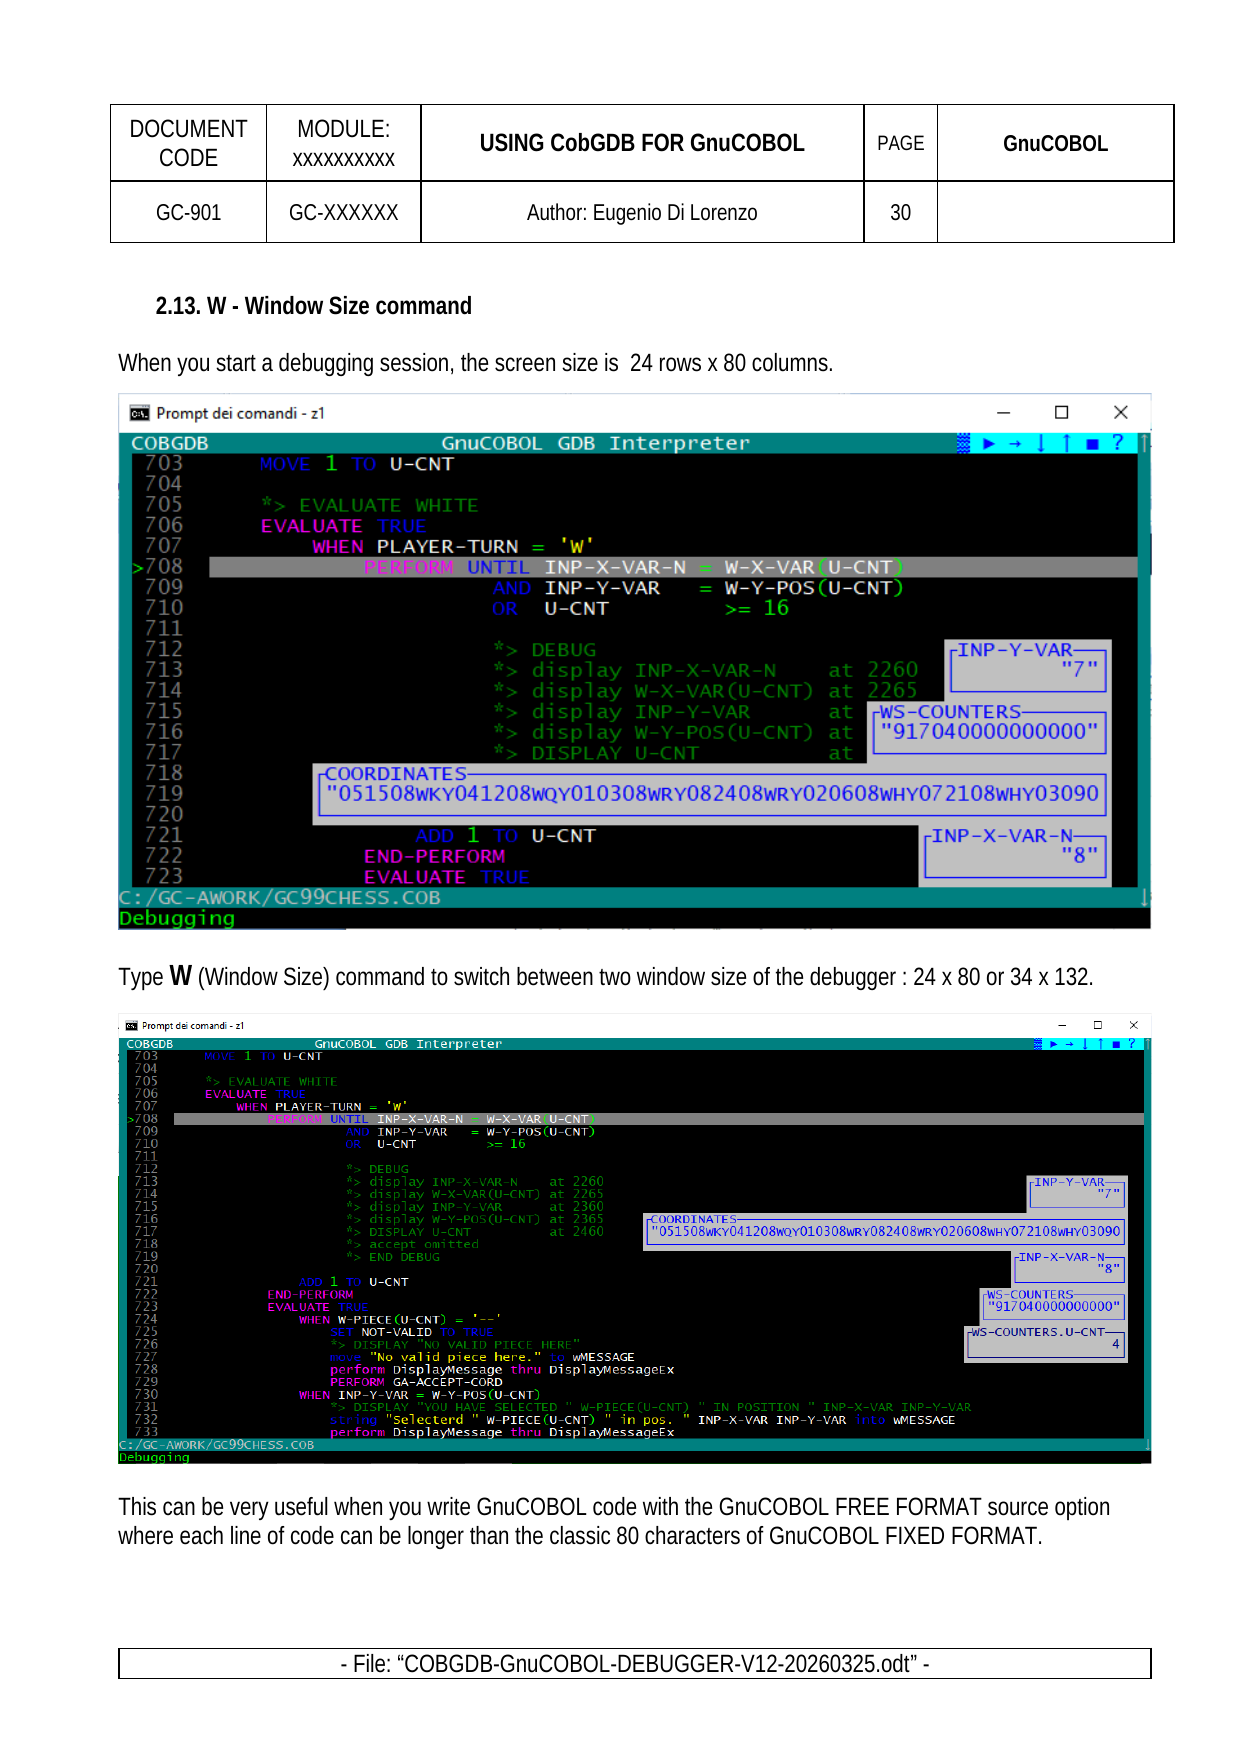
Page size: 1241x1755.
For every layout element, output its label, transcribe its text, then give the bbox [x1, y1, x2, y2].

subtitle W - Window Size command [156, 291, 1152, 319]
text Type W (Window Size) command to switch between two window size of the debugger : 24 x 80 or 34 x 132. [118, 958, 1152, 992]
text This can be very useful when you write GnuCOBOL code with the GnuCOBOL FREE FORMAT source option where each line of code can be longer than the classic 80 characters of GnuCOBOL FIXED FORMAT. [118, 1492, 1152, 1550]
picture [118, 393, 1152, 930]
text When you start a debugging session, the screen size is 24 rows x 80 columns. [118, 348, 1152, 377]
picture [118, 1013, 1152, 1464]
